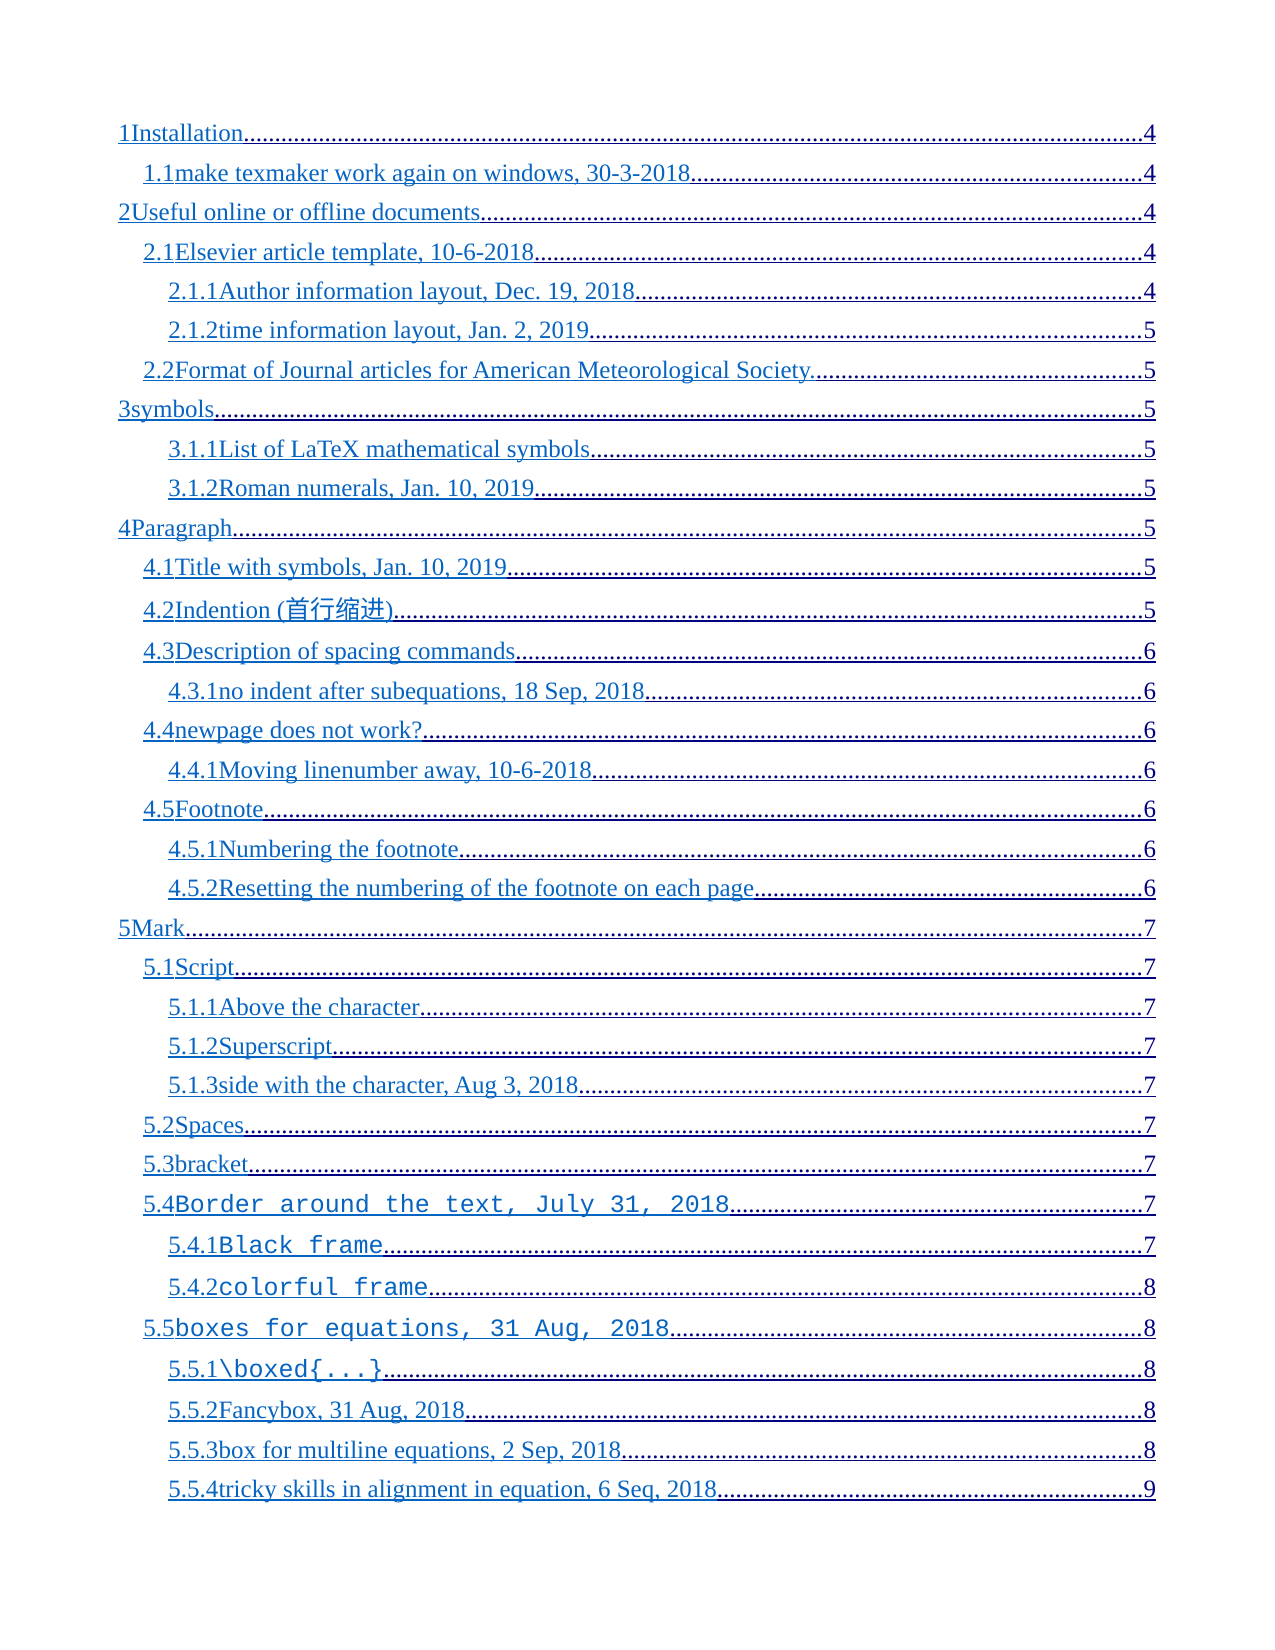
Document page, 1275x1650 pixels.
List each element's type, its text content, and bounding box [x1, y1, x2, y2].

text 4 Paragraph 5 [118, 513, 1157, 542]
text 3 symbols 5 [118, 394, 1157, 423]
text 4.3 Description of spacing commands 6 [143, 636, 1157, 665]
text 5.1.2 Superscript 7 [168, 1031, 1157, 1060]
text 3.1.1 List of LaTeX mathematical symbols 5 [168, 434, 1157, 463]
text 5.4 Border around the text, July 31, 2018 7 [143, 1189, 1157, 1220]
text 4.5.1 Numbering the footnote 6 [168, 834, 1157, 863]
text 2 Useful online or offline documents 4 [118, 197, 1157, 226]
text 5.5.3 box for multiline equations, 2 Sep, 2018 8 [168, 1435, 1157, 1464]
text 4.3.1 no indent after subequations, 18 Sep, 2018 6 [168, 676, 1157, 705]
text 4.4.1 Moving linenumber away, 10-6-2018 6 [168, 755, 1157, 784]
text 2.2 Format of Journal articles for American Meteorological Society. 5 [143, 355, 1157, 384]
text 5.5 boxes for equations, 31 Aug, 2018 8 [143, 1313, 1157, 1344]
text 5.5.4 tricky skills in alignment in equation, 6 Seq, 2018 9 [168, 1474, 1157, 1503]
text 4.5.2 Resetting the numbering of the footnote on each page 6 [168, 873, 1157, 902]
text 4.1 Title with symbols, Jan. 10, 2019 5 [143, 552, 1157, 581]
text 5.3 bracket 7 [143, 1149, 1157, 1179]
text 2.1.2 time information layout, Jan. 2, 2019 5 [168, 316, 1157, 344]
text 1 Installation 4 [118, 118, 1157, 147]
text 4.2 Indention (首行缩进) 5 [143, 592, 1157, 626]
text 5.1.1 Above the character 7 [168, 992, 1157, 1021]
text 1.1 make texmaker work again on windows, 30-3-2018 4 [143, 158, 1157, 187]
text 5.1 Script 7 [143, 952, 1157, 981]
text 5 Mark 7 [118, 913, 1157, 942]
text 4.4 newpage does not work? 6 [143, 715, 1157, 744]
text 4.5 Footnote 6 [143, 794, 1157, 823]
text 5.5.1 \boxed{...} 8 [168, 1354, 1157, 1385]
text 5.4.1 Black frame 7 [168, 1230, 1157, 1261]
text 5.2 Spaces 7 [143, 1110, 1157, 1139]
text 5.5.2 Fancybox, 31 Aug, 2018 8 [168, 1395, 1157, 1424]
text 5.4.2 colorful frame 8 [168, 1272, 1157, 1302]
text 2.1.1 Author information layout, Dec. 19, 2018 4 [168, 276, 1157, 305]
text 5.1.3 side with the character, Aug 3, 2018 7 [168, 1071, 1157, 1100]
text 2.1 Elsevier article template, 10-6-2018 4 [143, 237, 1157, 266]
text 3.1.2 Roman numerals, Jan. 10, 2019 5 [168, 473, 1157, 502]
